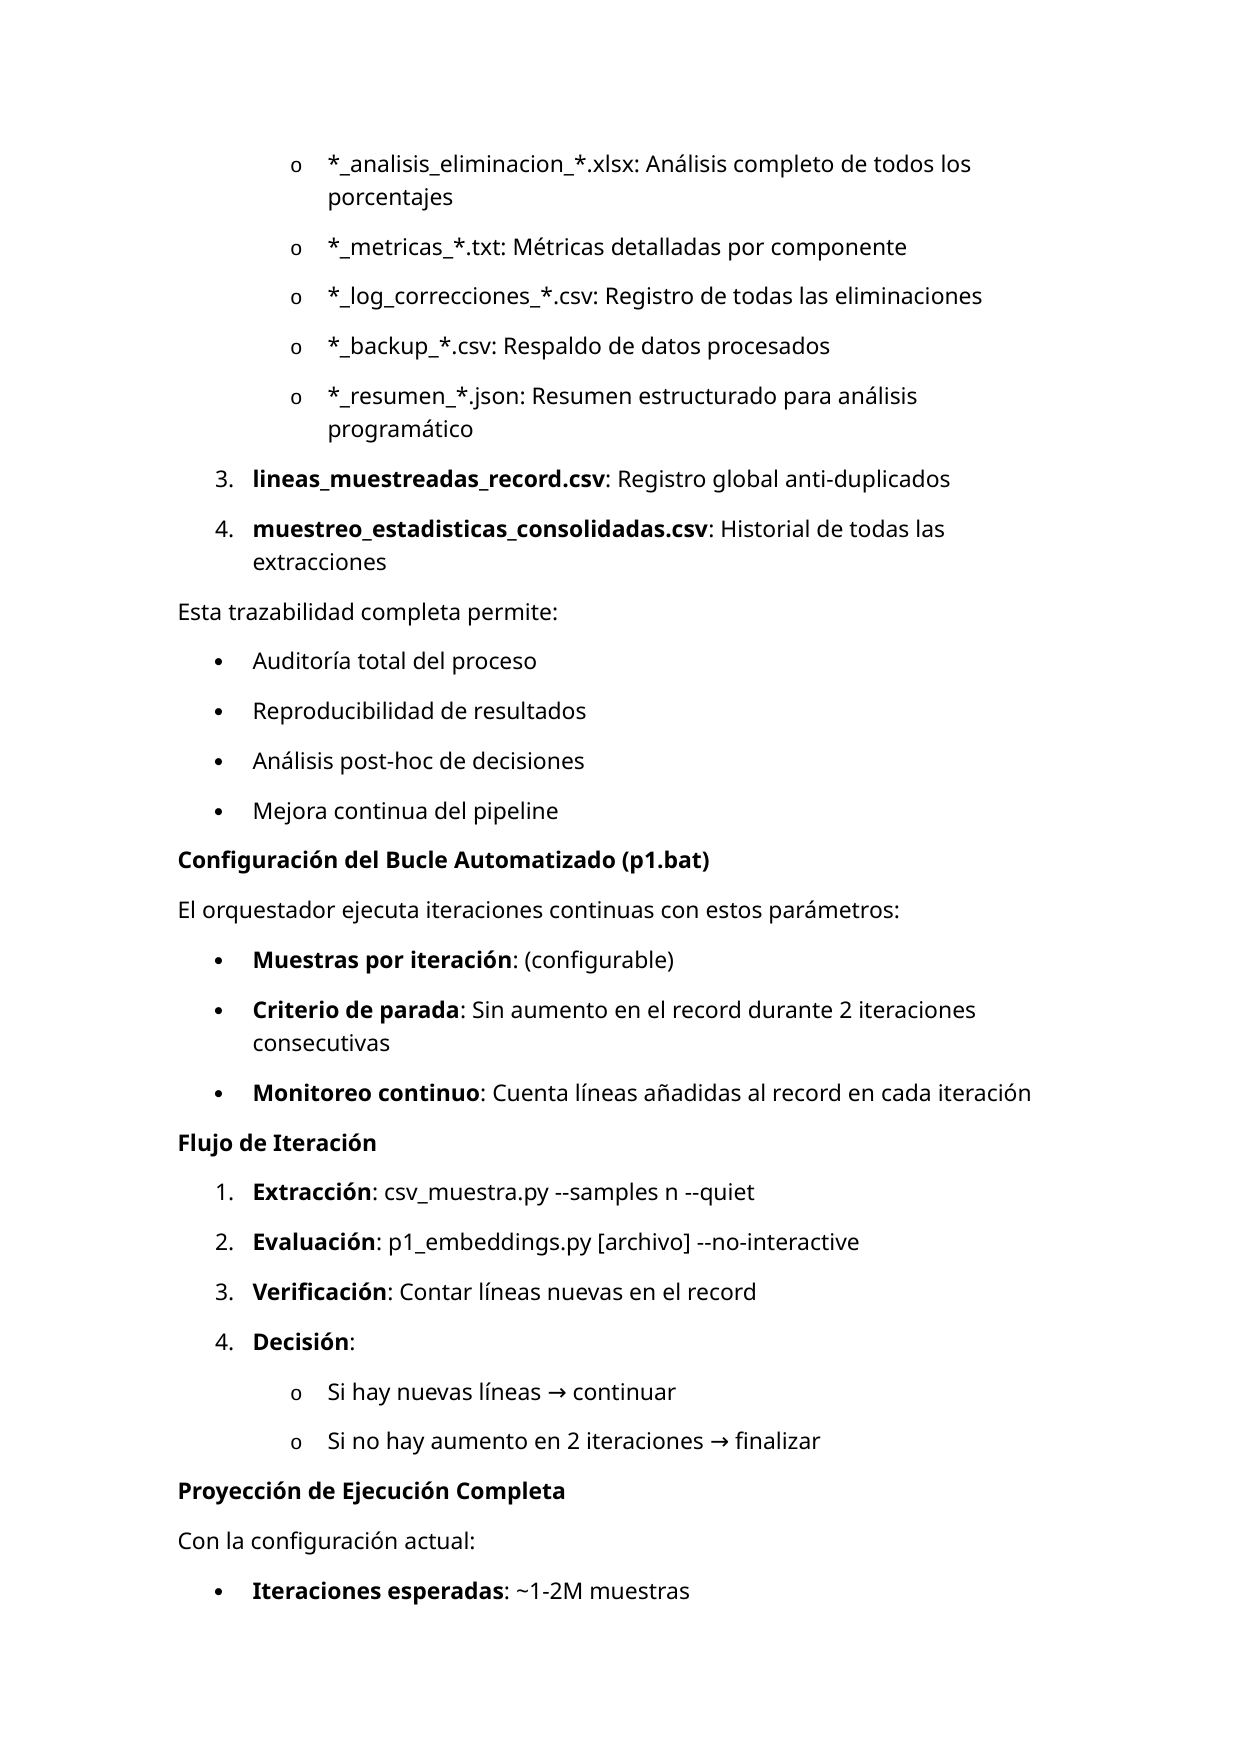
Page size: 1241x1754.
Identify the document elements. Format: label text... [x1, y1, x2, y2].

text Esta trazabilidad completa permite: [177, 596, 1063, 627]
text Proyección de Ejecución Completa [177, 1475, 1063, 1506]
list Iteraciones esperadas: ~1-2M muestras [215, 1575, 1063, 1606]
list Decisión: [215, 1326, 1063, 1357]
list Extracción: csv_muestra.py --samples n --quiet [215, 1176, 1063, 1208]
list *_resumen_*.json: Resumen estructurado para análisis programático [290, 380, 1063, 444]
list Si no hay aumento en 2 iteraciones → finalizar [290, 1425, 1063, 1457]
list Reproducibilidad de resultados [215, 695, 1063, 726]
list Auditoría total del proceso [215, 645, 1063, 677]
list Si hay nuevas líneas → continuar [290, 1376, 1063, 1407]
list Criterio de parada: Sin aumento en el record durante 2 iteraciones consecutivas [215, 994, 1063, 1058]
list Mejora continua del pipeline [215, 795, 1063, 826]
text Con la configuración actual: [177, 1525, 1063, 1556]
list lineas_muestreadas_record.csv: Registro global anti-duplicados [215, 463, 1063, 494]
list Verificación: Contar líneas nuevas en el record [215, 1276, 1063, 1307]
list muestreo_estadisticas_consolidadas.csv: Historial de todas las extracciones [215, 513, 1063, 577]
text El orquestador ejecuta iteraciones continuas con estos parámetros: [177, 894, 1063, 926]
list *_analisis_eliminacion_*.xlsx: Análisis completo de todos los porcentajes [290, 148, 1063, 212]
text Configuración del Bucle Automatizado (p1.bat) [177, 844, 1063, 876]
list Análisis post-hoc de decisiones [215, 745, 1063, 776]
text Flujo de Iteración [177, 1127, 1063, 1158]
list Monitoreo continuo: Cuenta líneas añadidas al record en cada iteración [215, 1077, 1063, 1108]
list *_backup_*.csv: Respaldo de datos procesados [290, 330, 1063, 361]
list *_metricas_*.txt: Métricas detalladas por componente [290, 231, 1063, 262]
list Muestras por iteración: (configurable) [215, 944, 1063, 975]
list Evaluación: p1_embeddings.py [archivo] --no-interactive [215, 1226, 1063, 1257]
list *_log_correcciones_*.csv: Registro de todas las eliminaciones [290, 280, 1063, 312]
